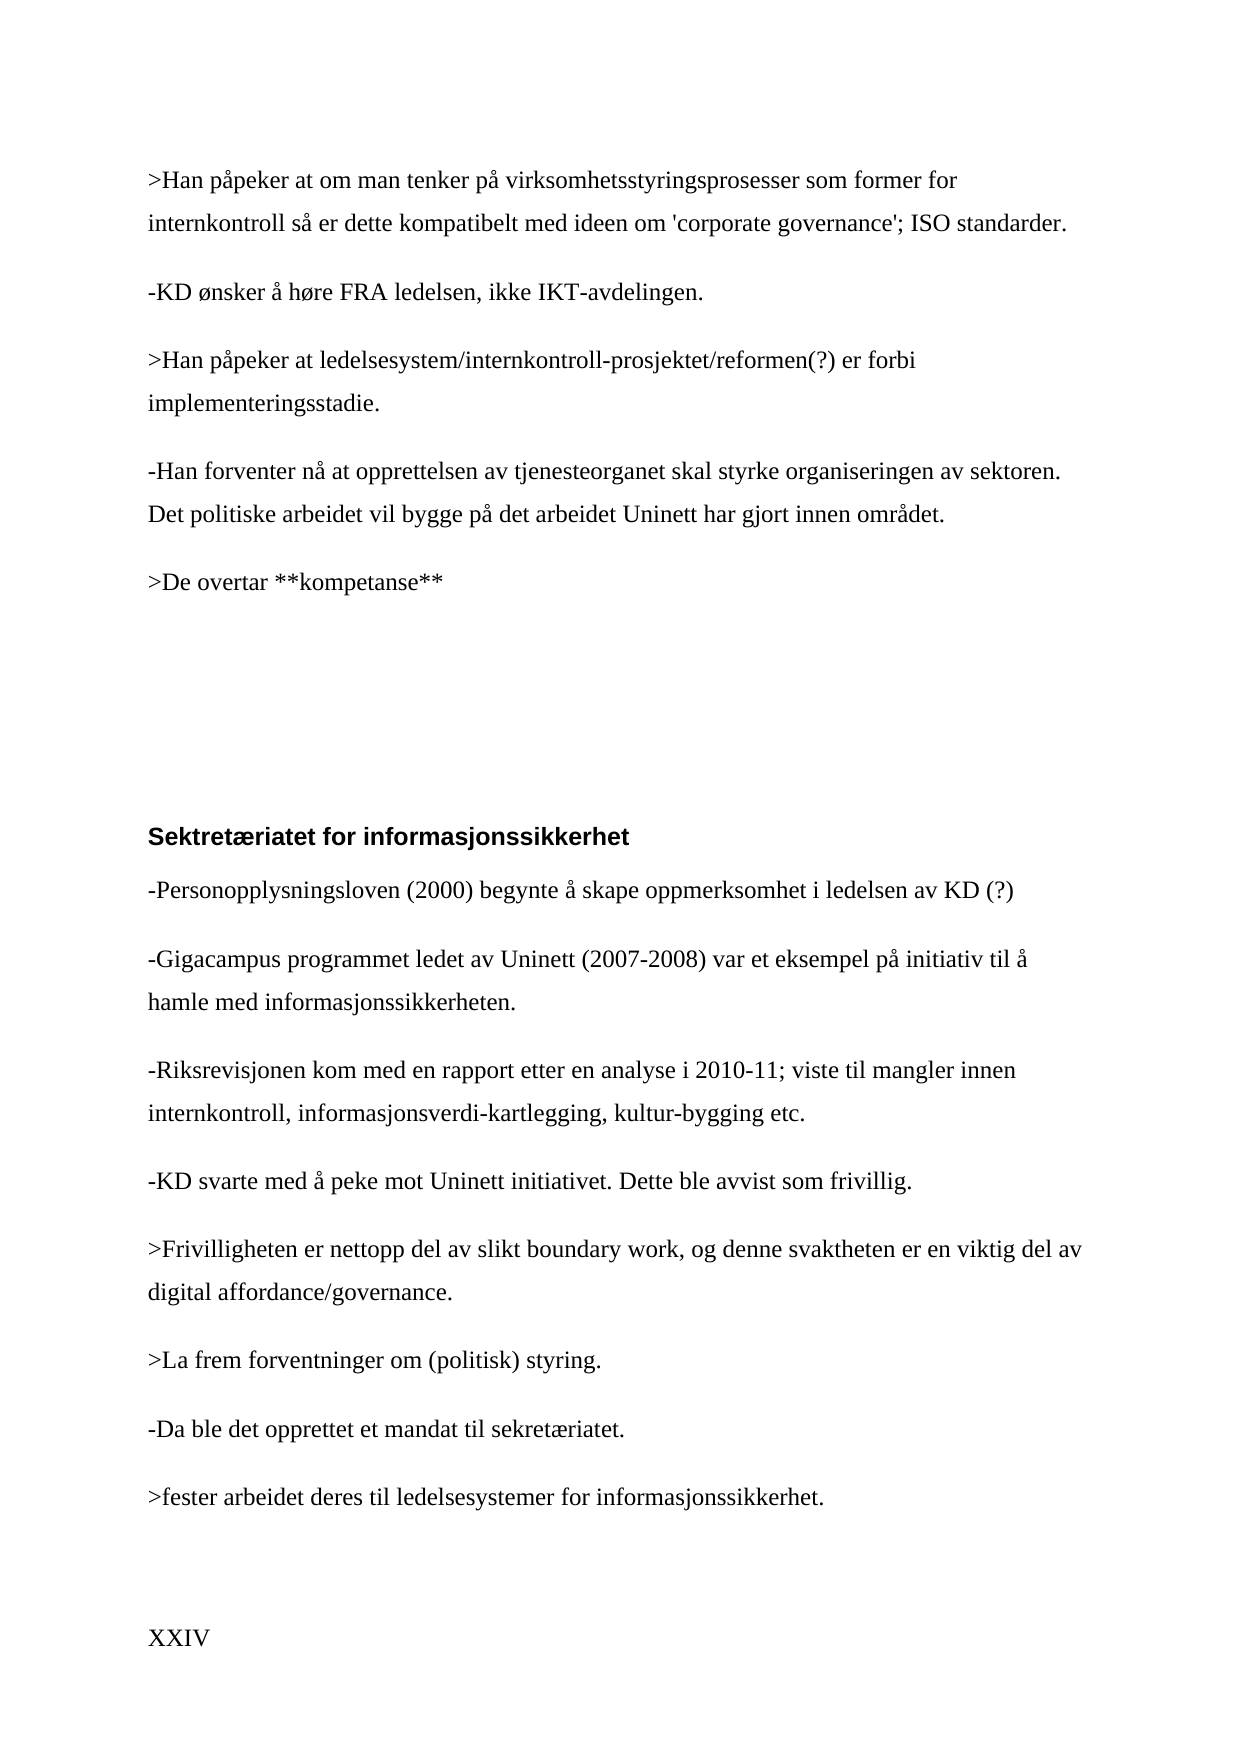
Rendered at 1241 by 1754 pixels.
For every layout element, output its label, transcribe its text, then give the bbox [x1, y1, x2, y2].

text >Han påpeker at ledelsesystem/internkontroll-prosjektet/reformen(?) er forbi implementeringsstadie. [148, 345, 1092, 417]
text >La frem forventninger om (politisk) styring. [148, 1346, 1092, 1374]
text >Frivilligheten er nettopp del av slikt boundary work, og denne svaktheten er en viktig del av digital affordance/governance. [148, 1234, 1092, 1306]
text -Riksrevisjonen kom med en rapport etter en analyse i 2010-11; viste til mangler innen internkontroll, informasjonsverdi-kartlegging, kultur-bygging etc. [148, 1055, 1092, 1127]
text -Personopplysningsloven (2000) begynte å skape oppmerksomhet i ledelsen av KD (?) [148, 876, 1092, 904]
text Sektretæriatet for informasjonssikkerhet [148, 822, 1092, 850]
text -Gigacampus programmet ledet av Uninett (2007-2008) var et eksempel på initiativ til å hamle med informasjonssikkerheten. [148, 944, 1092, 1016]
text -KD ønsker å høre FRA ledelsen, ikke IKT-avdelingen. [148, 277, 1092, 305]
text >fester arbeidet deres til ledelsesystemer for informasjonssikkerhet. [148, 1482, 1092, 1511]
text -Da ble det opprettet et mandat til sekretæriatet. [148, 1414, 1092, 1442]
text >Han påpeker at om man tenker på virksomhetsstyringsprosesser som former for internkontroll så er dette kompatibelt med ideen om 'corporate governance'; ISO standarder. [148, 165, 1092, 237]
text -KD svarte med å peke mot Uninett initiativet. Dette ble avvist som frivillig. [148, 1166, 1092, 1195]
text -Han forventer nå at opprettelsen av tjenesteorganet skal styrke organiseringen av sektoren. Det politiske arbeidet vil bygge på det arbeidet Uninett har gjort innen området. [148, 456, 1092, 528]
text >De overtar **kompetanse** [148, 567, 1092, 596]
